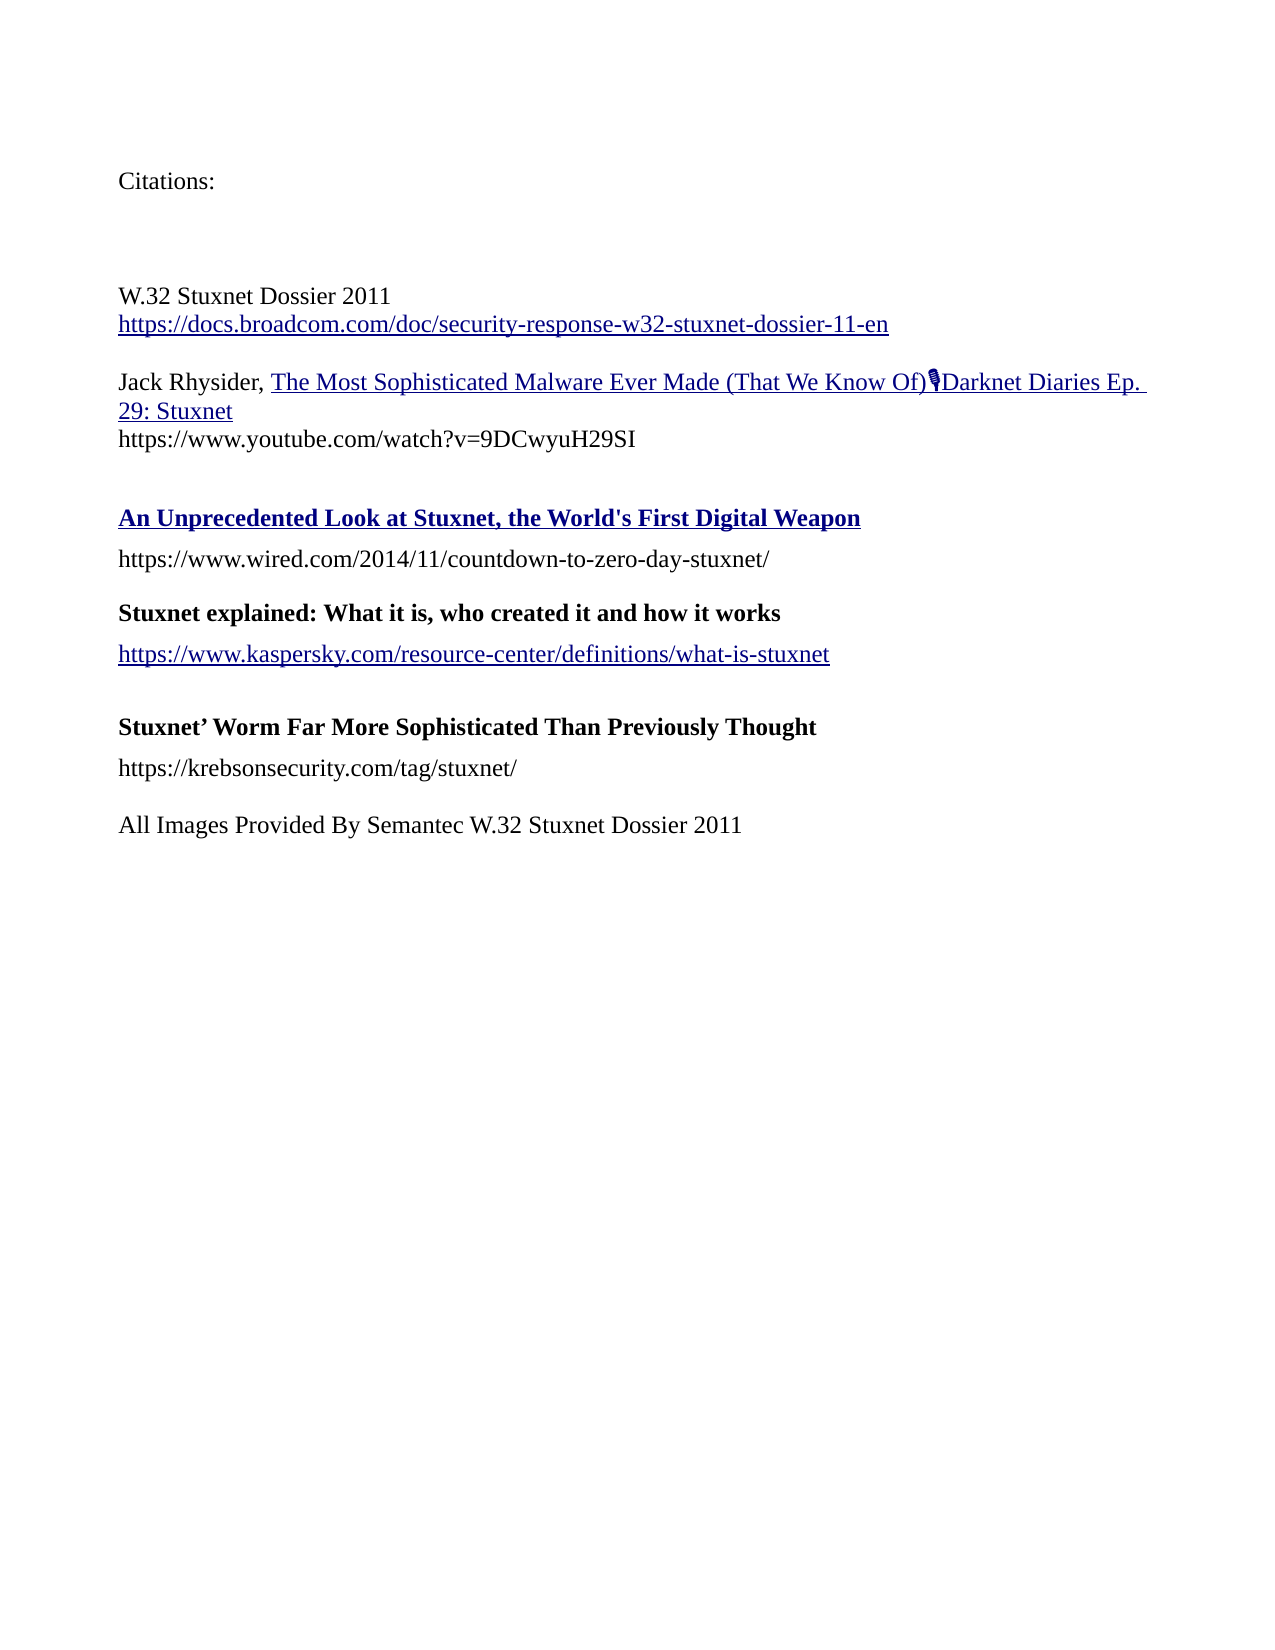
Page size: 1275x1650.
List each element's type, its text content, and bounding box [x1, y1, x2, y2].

text All Images Provided By Semantec W.32 Stuxnet Dossier 2011 [118, 810, 1157, 839]
text Jack Rhysider, The Most Sophisticated Malware Ever Made (That We Know Of)🎙Darknet Diaries Ep. 29: Stuxnet [118, 367, 1157, 424]
text https://www.wired.com/2014/11/countdown-to-zero-day-stuxnet/ [118, 544, 1157, 573]
subtitle An Unprecedented Look at Stuxnet, the World's First Digital Weapon [118, 503, 1157, 532]
text https://krebsonsecurity.com/tag/stuxnet/ [118, 753, 1157, 782]
subtitle Stuxnet’ Worm Far More Sophisticated Than Previously Thought [118, 712, 1157, 740]
text Citations: [118, 166, 1157, 194]
subtitle Stuxnet explained: What it is, who created it and how it works [118, 598, 1157, 627]
text https://www.kaspersky.com/resource-center/definitions/what-is-stuxnet [118, 639, 1157, 668]
text https://www.youtube.com/watch?v=9DCwyuH29SI [118, 424, 1157, 453]
text https://docs.broadcom.com/doc/security-response-w32-stuxnet-dossier-11-en [118, 309, 1157, 338]
text W.32 Stuxnet Dossier 2011 [118, 281, 1157, 309]
